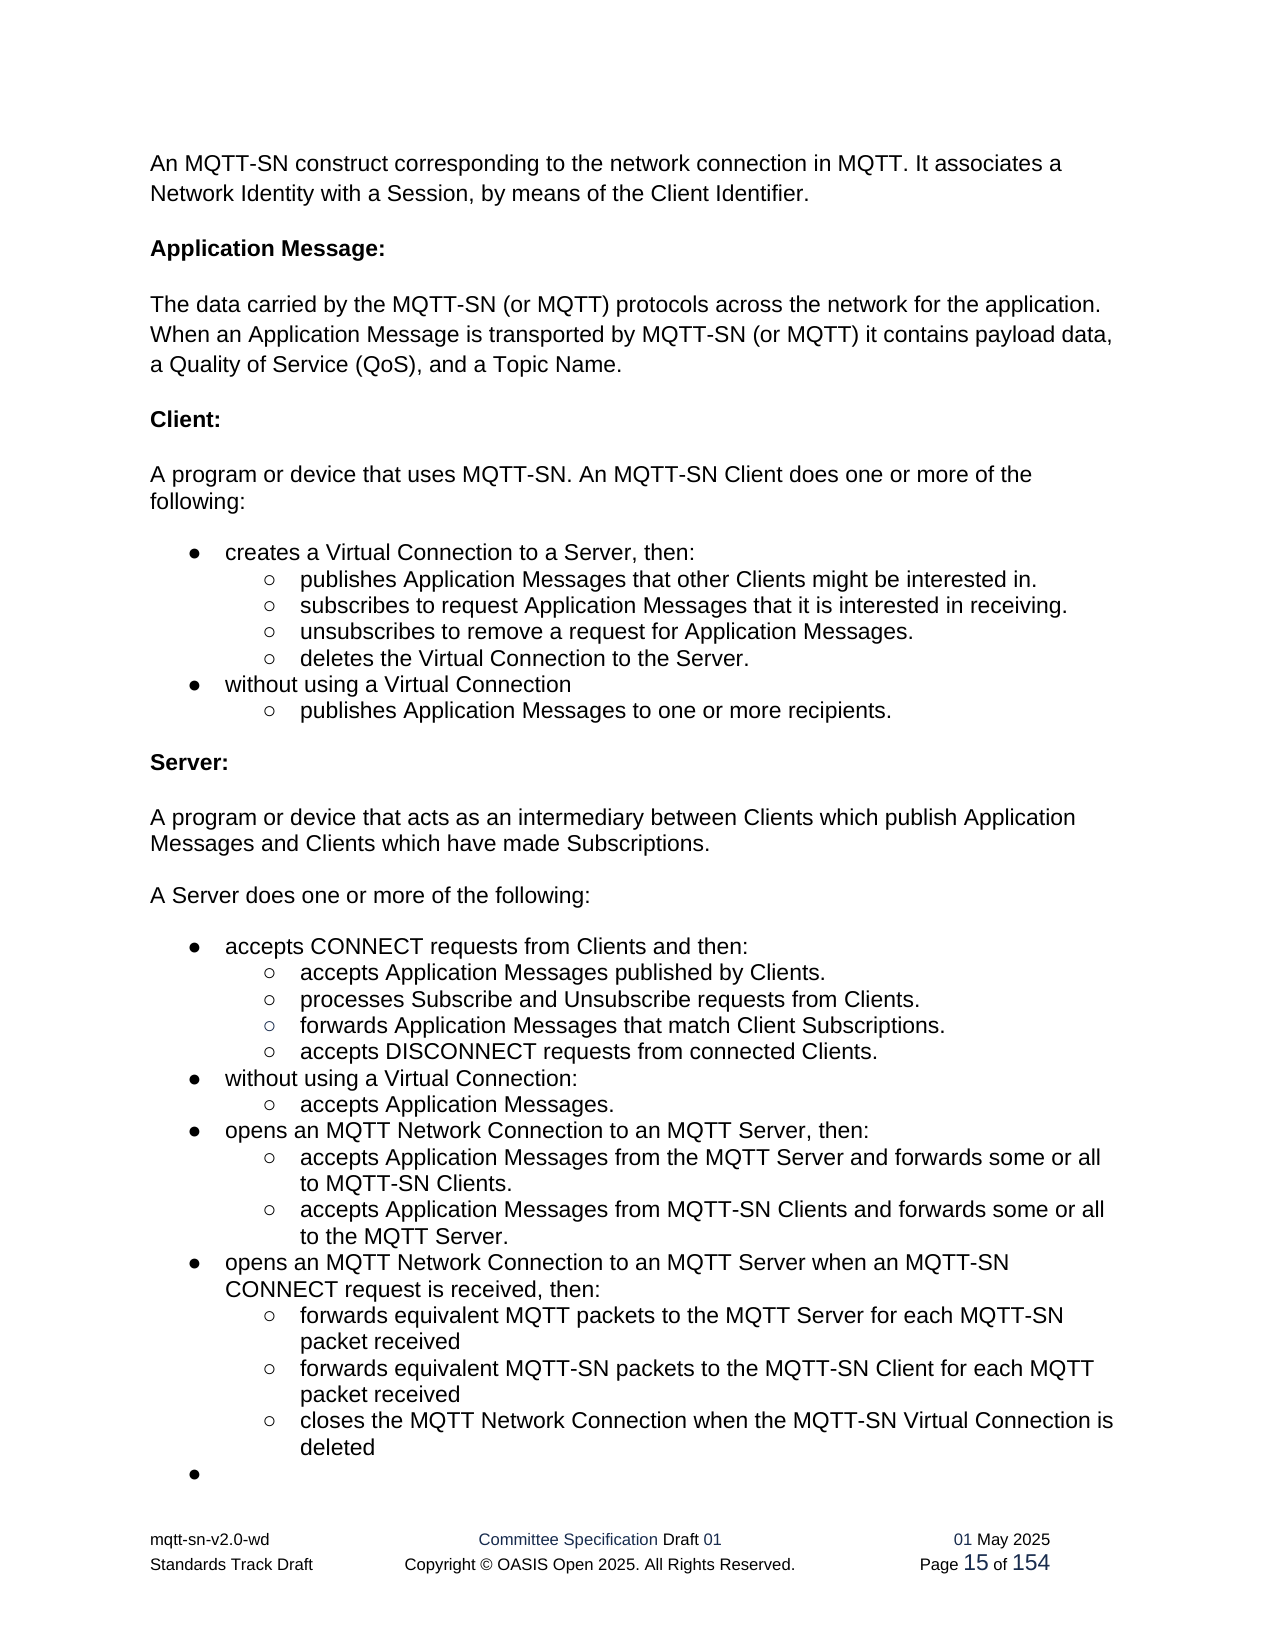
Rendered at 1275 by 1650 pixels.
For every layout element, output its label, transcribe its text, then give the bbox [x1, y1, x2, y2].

list creates a Virtual Connection to a Server, then: [187, 539, 1125, 566]
text Client: [150, 406, 1125, 433]
text An MQTT-SN construct corresponding to the network connection in MQTT. It associates a Network Identity with a Session, by means of the Client Identifier. [150, 150, 1125, 207]
text Server: [150, 749, 1125, 775]
list without using a Virtual Connection [187, 671, 1125, 697]
text The data carried by the MQTT-SN (or MQTT) protocols across the network for the application. When an Application Message is transported by MQTT-SN (or MQTT) it contains payload data, a Quality of Service (QoS), and a Topic Name. [150, 291, 1125, 377]
list accepts CONNECT requests from Clients and then: [187, 933, 1125, 959]
list accepts Application Messages published by Clients. [262, 959, 1125, 986]
list without using a Virtual Connection: [187, 1065, 1125, 1091]
text A program or device that acts as an intermediary between Clients which publish Application Messages and Clients which have made Subscriptions. [150, 804, 1125, 857]
list accepts Application Messages from the MQTT Server and forwards some or all to MQTT-SN Clients. [262, 1144, 1125, 1196]
list publishes Application Messages that other Clients might be interested in. [262, 566, 1125, 592]
list accepts Application Messages. [262, 1091, 1125, 1117]
text A Server does one or more of the following: [150, 882, 1125, 908]
list accepts DISCONNECT requests from connected Clients. [262, 1038, 1125, 1065]
list deletes the Virtual Connection to the Server. [262, 644, 1125, 671]
list opens an MQTT Network Connection to an MQTT Server when an MQTT-SN CONNECT request is received, then: [187, 1249, 1125, 1302]
list unsubscribes to remove a request for Application Messages. [262, 618, 1125, 644]
list forwards equivalent MQTT-SN packets to the MQTT-SN Client for each MQTT packet received [262, 1354, 1125, 1407]
list opens an MQTT Network Connection to an MQTT Server, then: [187, 1117, 1125, 1144]
list forwards Application Messages that match Client Subscriptions. [262, 1012, 1125, 1038]
list subscribes to request Application Messages that it is interested in receiving. [262, 592, 1125, 618]
list processes Subscribe and Unsubscribe requests from Clients. [262, 986, 1125, 1012]
text Application Message: [150, 235, 1125, 262]
text A program or device that uses MQTT-SN. An MQTT-SN Client does one or more of the following: [150, 461, 1125, 514]
list publishes Application Messages to one or more recipients. [262, 697, 1125, 724]
list forwards equivalent MQTT packets to the MQTT Server for each MQTT-SN packet received [262, 1302, 1125, 1354]
list closes the MQTT Network Connection when the MQTT-SN Virtual Connection is deleted [262, 1407, 1125, 1460]
list accepts Application Messages from MQTT-SN Clients and forwards some or all to the MQTT Server. [262, 1196, 1125, 1249]
